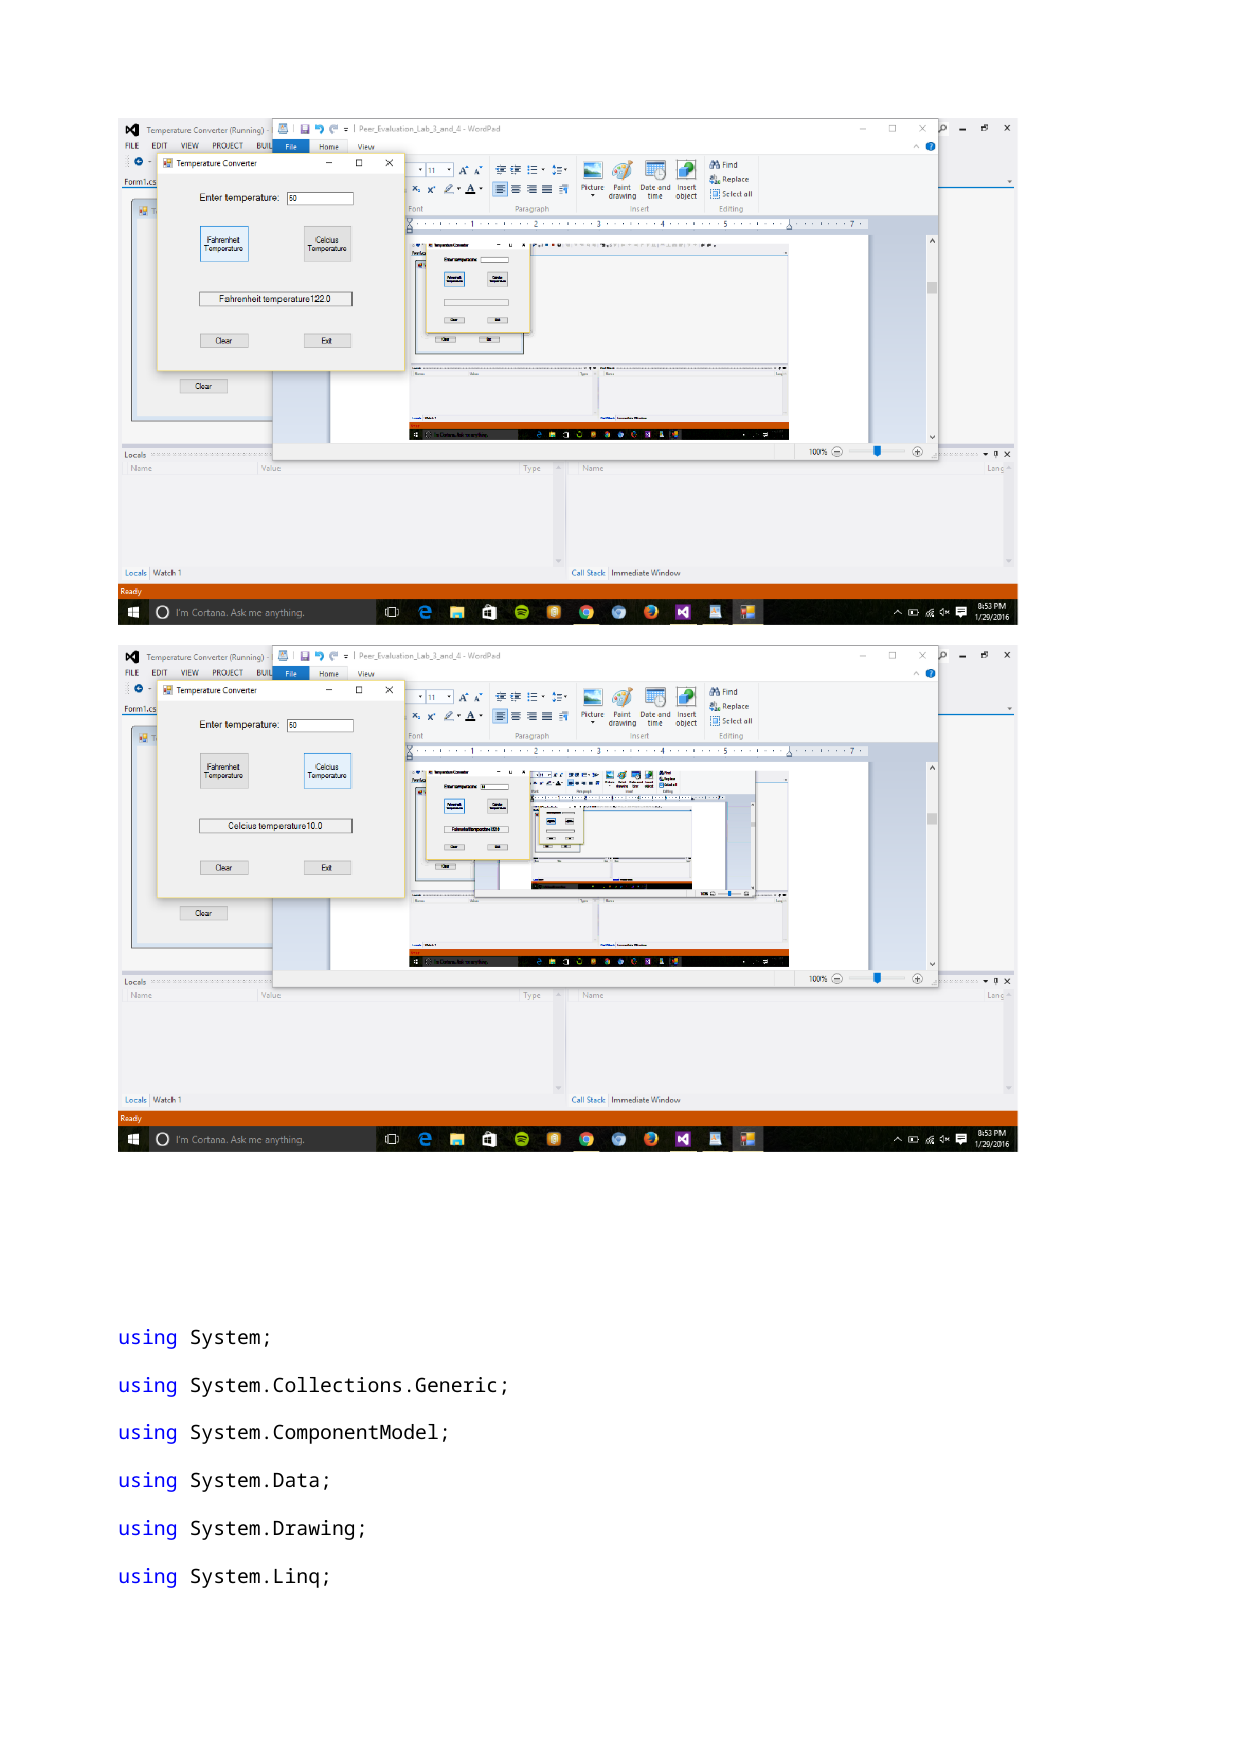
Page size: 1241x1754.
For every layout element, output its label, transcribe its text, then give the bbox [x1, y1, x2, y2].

text using System.Drawing; [118, 1514, 1122, 1541]
text using System.Data; [118, 1466, 1122, 1493]
text using System; [118, 1323, 1122, 1350]
text using System.ComponentModel; [118, 1419, 1122, 1446]
text using System.Linq; [118, 1562, 1122, 1589]
text using System.Collections.Generic; [118, 1371, 1122, 1398]
